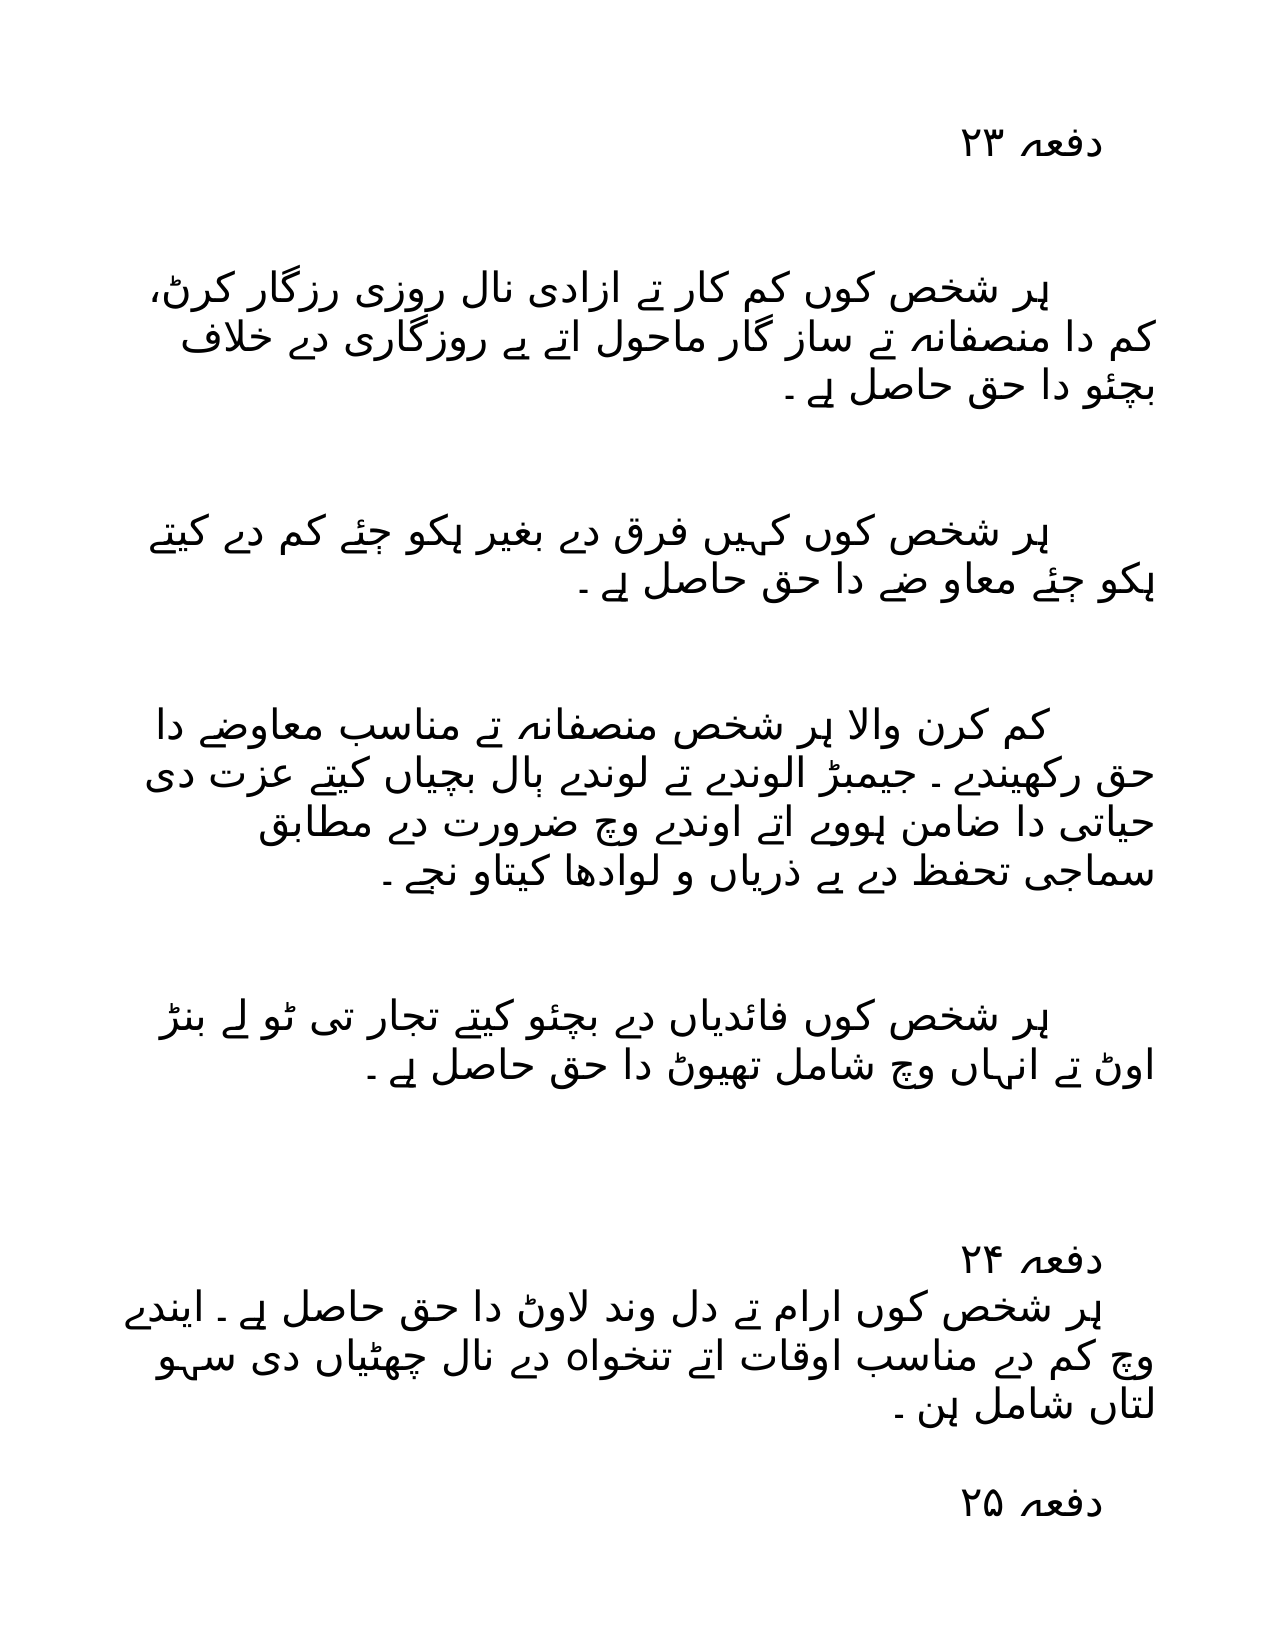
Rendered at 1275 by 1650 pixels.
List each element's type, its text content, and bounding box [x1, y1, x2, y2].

text ہر شخص کوں ارام تے دل وند لاوڻ دا حق حاصل ہے ۔ ایندے وچ کم دے مناسب اوقات اتے تنخواہ دے نال چھٹیاں دی سہو لتاں شامل ہن ۔ [118, 1283, 1157, 1429]
text ہر شخص کوں کہیں فرق دے بغیر ہکو ڄئے کم دے کیتے ہکو ڄئے معاو ضے دا حق حاصل ہے ۔ [118, 506, 1157, 603]
text ہر شخص کوں کم کار تے ازادی نال روزی رزگار کرڻ، کم دا منصفانہ تے ساز گار ماحول اتے بے روزگاری دے خلاف بچئو دا حق حاصل ہے ۔ [118, 264, 1157, 409]
text ہر شخص کوں فائدیاں دے بچئو کیتے تجار تی ٹو لے بنڑ اوڻ تے انہاں وچ شامل تھیوڻ دا حق حاصل ہے ۔ [118, 992, 1157, 1089]
text کم کرن والا ہر شخص منصفانہ تے مناسب معاوضے دا حق رکھیندے ۔ جیمبڑ الوندے تے لوندے ٻال بچیاں کیتے عزت دی حیاتی دا ضامن ہووے اتے اوندے وچ ضرورت دے مطابق سماجی تحفظ دے بے ذریاں و لوادھا کیتاو نڄے ۔ [118, 701, 1157, 895]
text دفعہ ۲۵ [118, 1477, 1157, 1526]
text دفعہ ۲۳ [118, 118, 1157, 167]
text دفعہ ۲۴ [118, 1234, 1157, 1283]
